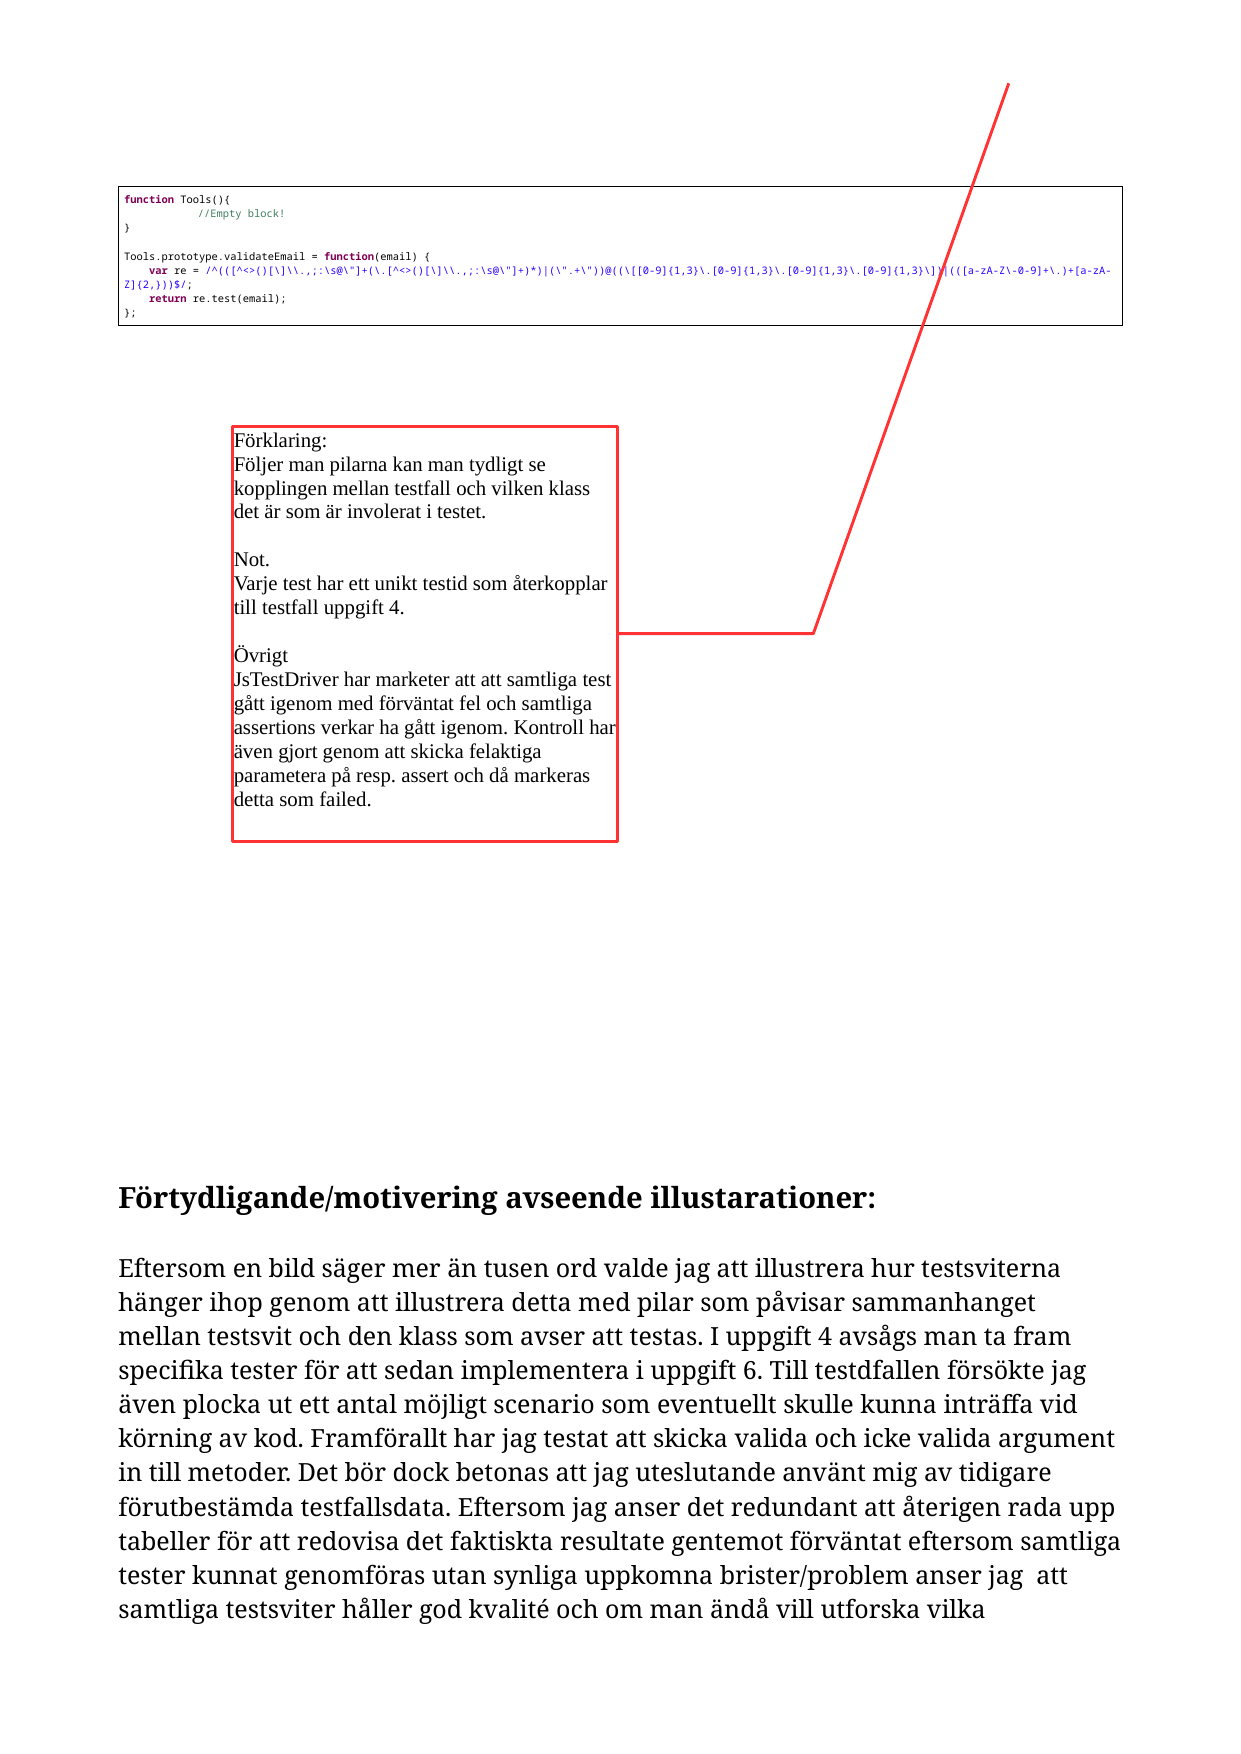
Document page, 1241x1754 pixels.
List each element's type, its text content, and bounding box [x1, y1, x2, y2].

table_header function Tools(){ //Empty block! } Tools.prototype.validateEmail = function(email) { var re = /^(([^<>()[\]\\.,;:\s@\"]+(\.[^<>()[\]\\.,;:\s@\"]+)*)|(\".+\"))@((\[[0-9]{1,3}\.[0-9]{1,3}\.[0-9]{1,3}\.[0-9]{1,3}\])|(([a-zA-Z\-0-9]+\.)+[a-zA-Z]{2,}))$/; return re.test(email); }; [119, 187, 970, 325]
table_header function Tools(){ //Empty block! } Tools.prototype.validateEmail = function(email) { var re = /^(([^<>()[\]\\.,;:\s@\"]+(\.[^<>()[\]\\.,;:\s@\"]+)*)|(\".+\"))@((\[[0-9]{1,3}\.[0-9]{1,3}\.[0-9]{1,3}\.[0-9]{1,3}\])|(([a-zA-Z\-0-9]+\.)+[a-zA-Z]{2,}))$/; return re.test(email); }; [925, 187, 1122, 325]
text Eftersom en bild säger mer än tusen ord valde jag att illustrera hur testsviterna hänger ihop genom att illustrera detta med pilar som påvisar sammanhanget mellan testsvit och den klass som avser att testas. I uppgift 4 avsågs man ta fram specifika tester för att sedan implementera i uppgift 6. Till testdfallen försökte jag även plocka ut ett antal möjligt scenario som eventuellt skulle kunna inträffa vid körning av kod. Framförallt har jag testat att skicka valida och icke valida argument in till metoder. Det bör dock betonas att jag uteslutande använt mig av tidigare förutbestämda testfallsdata. Eftersom jag anser det redundant att återigen rada upp tabeller för att redovisa det faktiskta resultate gentemot förväntat eftersom samtliga tester kunnat genomföras utan synliga uppkomna brister/problem anser jag att samtliga testsviter håller god kvalité och om man ändå vill utforska vilka [118, 1251, 1122, 1625]
text Förtydligande/motivering avseende illustarationer: [118, 1177, 1122, 1217]
